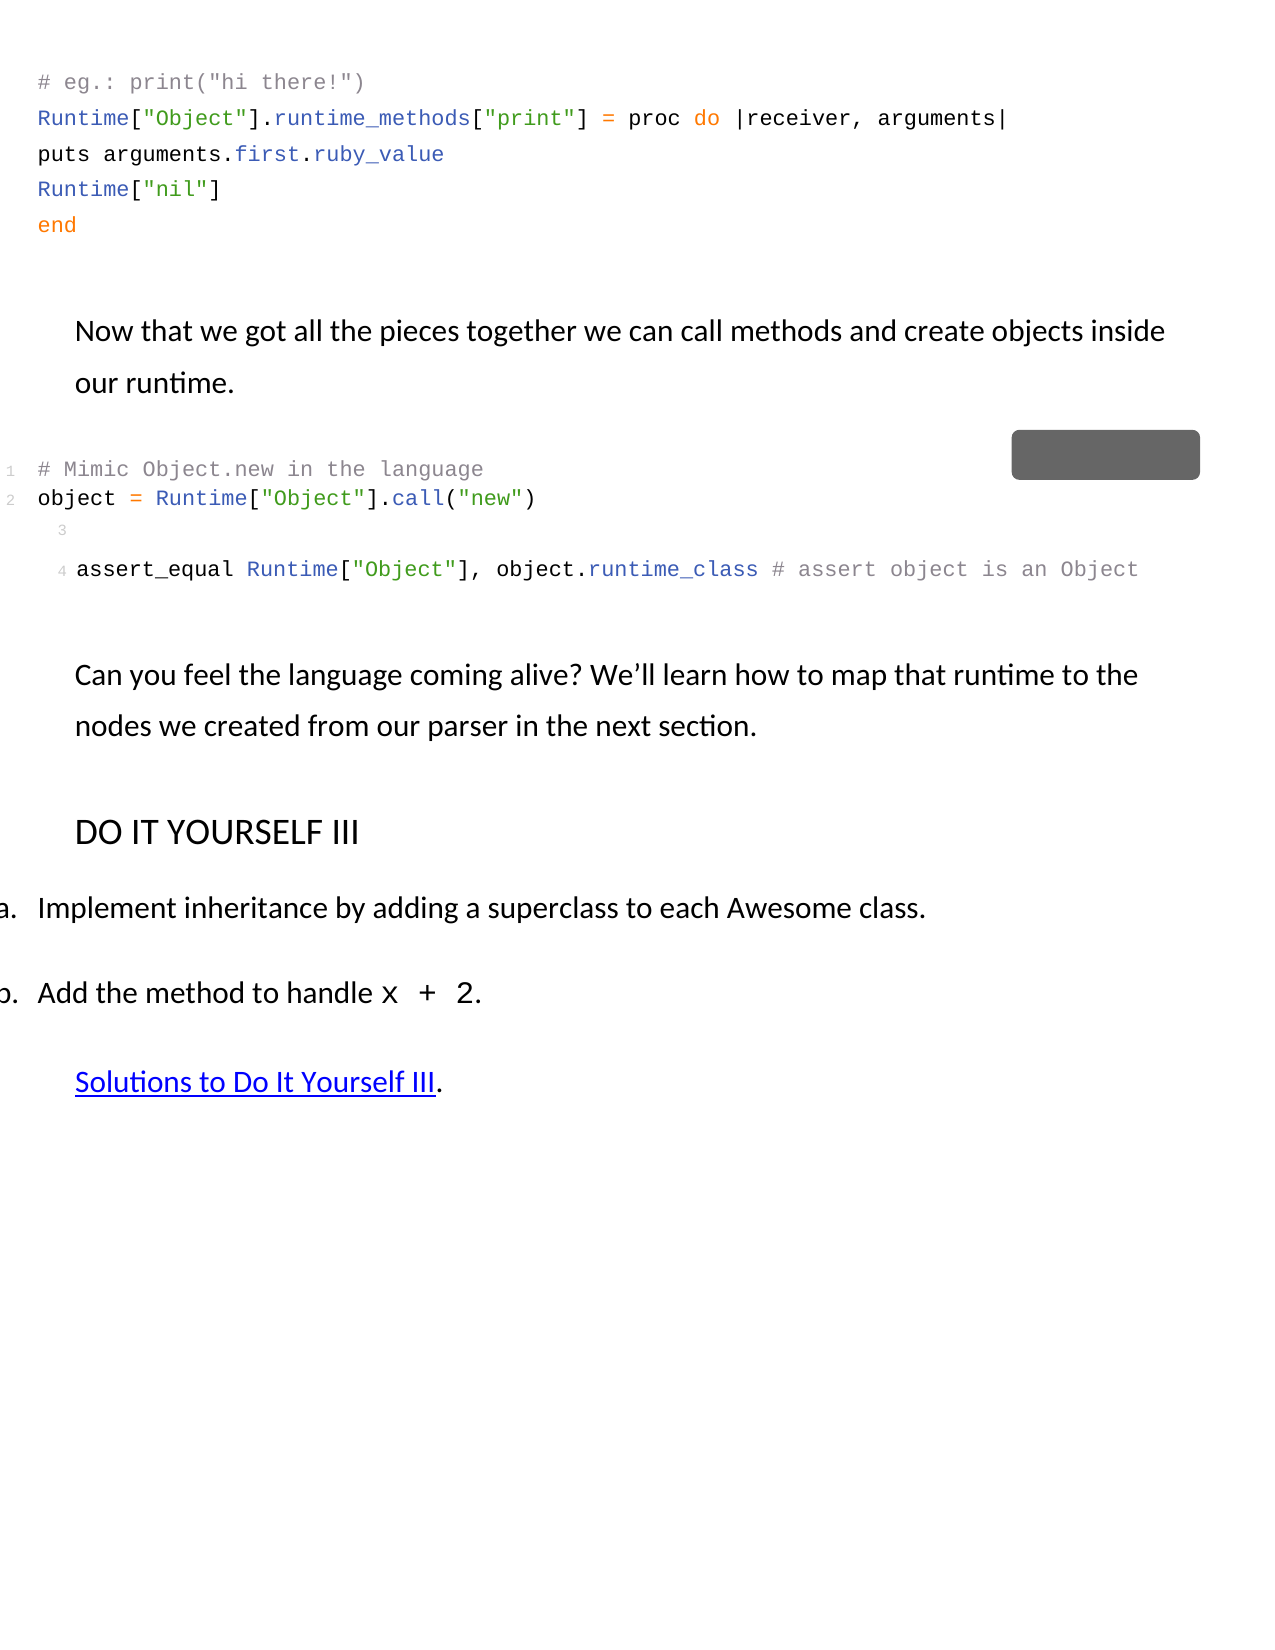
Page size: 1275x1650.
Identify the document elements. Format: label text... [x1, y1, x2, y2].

list # Mimic Object.new in the language test/runtime_test.rb [6, 448, 1255, 483]
list # eg.: print("hi there!") [0, 72, 1236, 96]
list Implement inheritance by adding a superclass to each Awesome class. [0, 888, 1195, 926]
text Can you feel the language coming alive? We’ll learn how to map that runtime to the nodes we created from our parser in the next section. [74, 655, 1195, 744]
list end [0, 214, 1236, 239]
list Runtime["Object"].runtime_methods["print"] = proc do |receiver, arguments| [0, 107, 1236, 132]
list Add the method to handle x + 2. [0, 973, 1195, 1013]
text Now that we got all the pieces together we can call methods and create objects inside our runtime. [74, 311, 1195, 401]
list puts arguments.first.ruby_value [0, 143, 1236, 168]
list object = Runtime["Object"].call("new") [6, 487, 1255, 512]
list Runtime["nil"] [0, 178, 1236, 203]
text 4 assert_equal Runtime["Object"], object.runtime_class # assert object is an Object [57, 558, 1236, 583]
text Solutions to Do It Yourself III. [75, 1062, 1275, 1100]
subtitle DO IT YOURSELF III [74, 808, 1217, 853]
text 3 [57, 522, 1275, 540]
